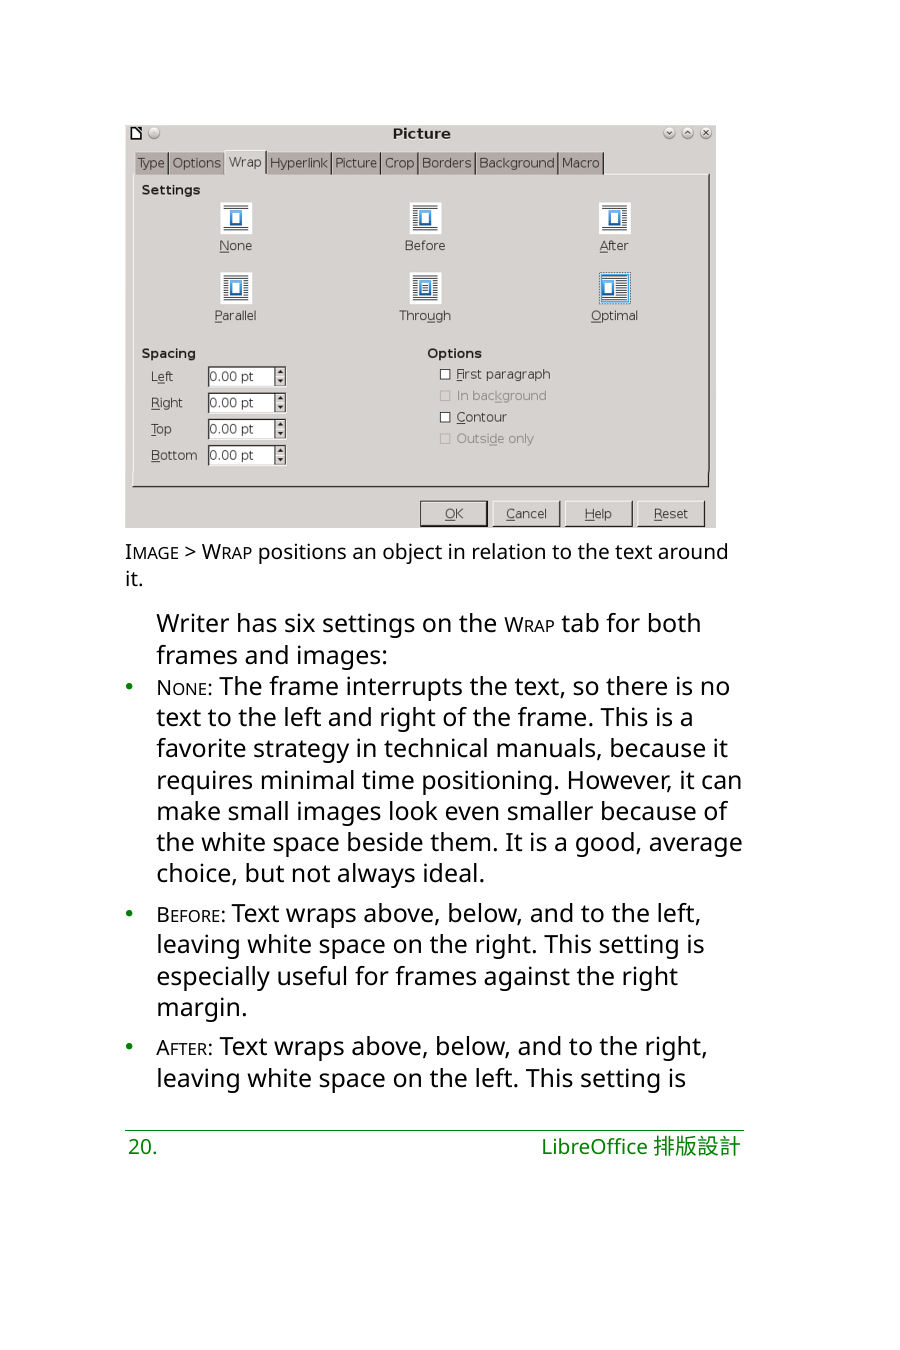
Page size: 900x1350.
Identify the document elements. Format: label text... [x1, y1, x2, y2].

picture [125, 125, 716, 528]
list After: Text wraps above, below, and to the right, leaving white space on the left. This setting is [125, 1031, 744, 1093]
list None: The frame interrupts the text, so there is no text to the left and right of the frame. This is a favorite strategy in technical manuals, because it requires minimal time positioning. However, it can make small images look even smaller because of the white space beside them. It is a good, average choice, but not always ideal. [125, 670, 744, 889]
table_cell Image > Wrap positions an object in relation to the text around it. [125, 530, 744, 592]
list Before: Text wraps above, below, and to the left, leaving white space on the right. This setting is especially useful for frames against the right margin. [125, 897, 744, 1022]
table_header [125, 125, 744, 530]
list Writer has six settings on the Wrap tab for both frames and images: [125, 608, 744, 670]
